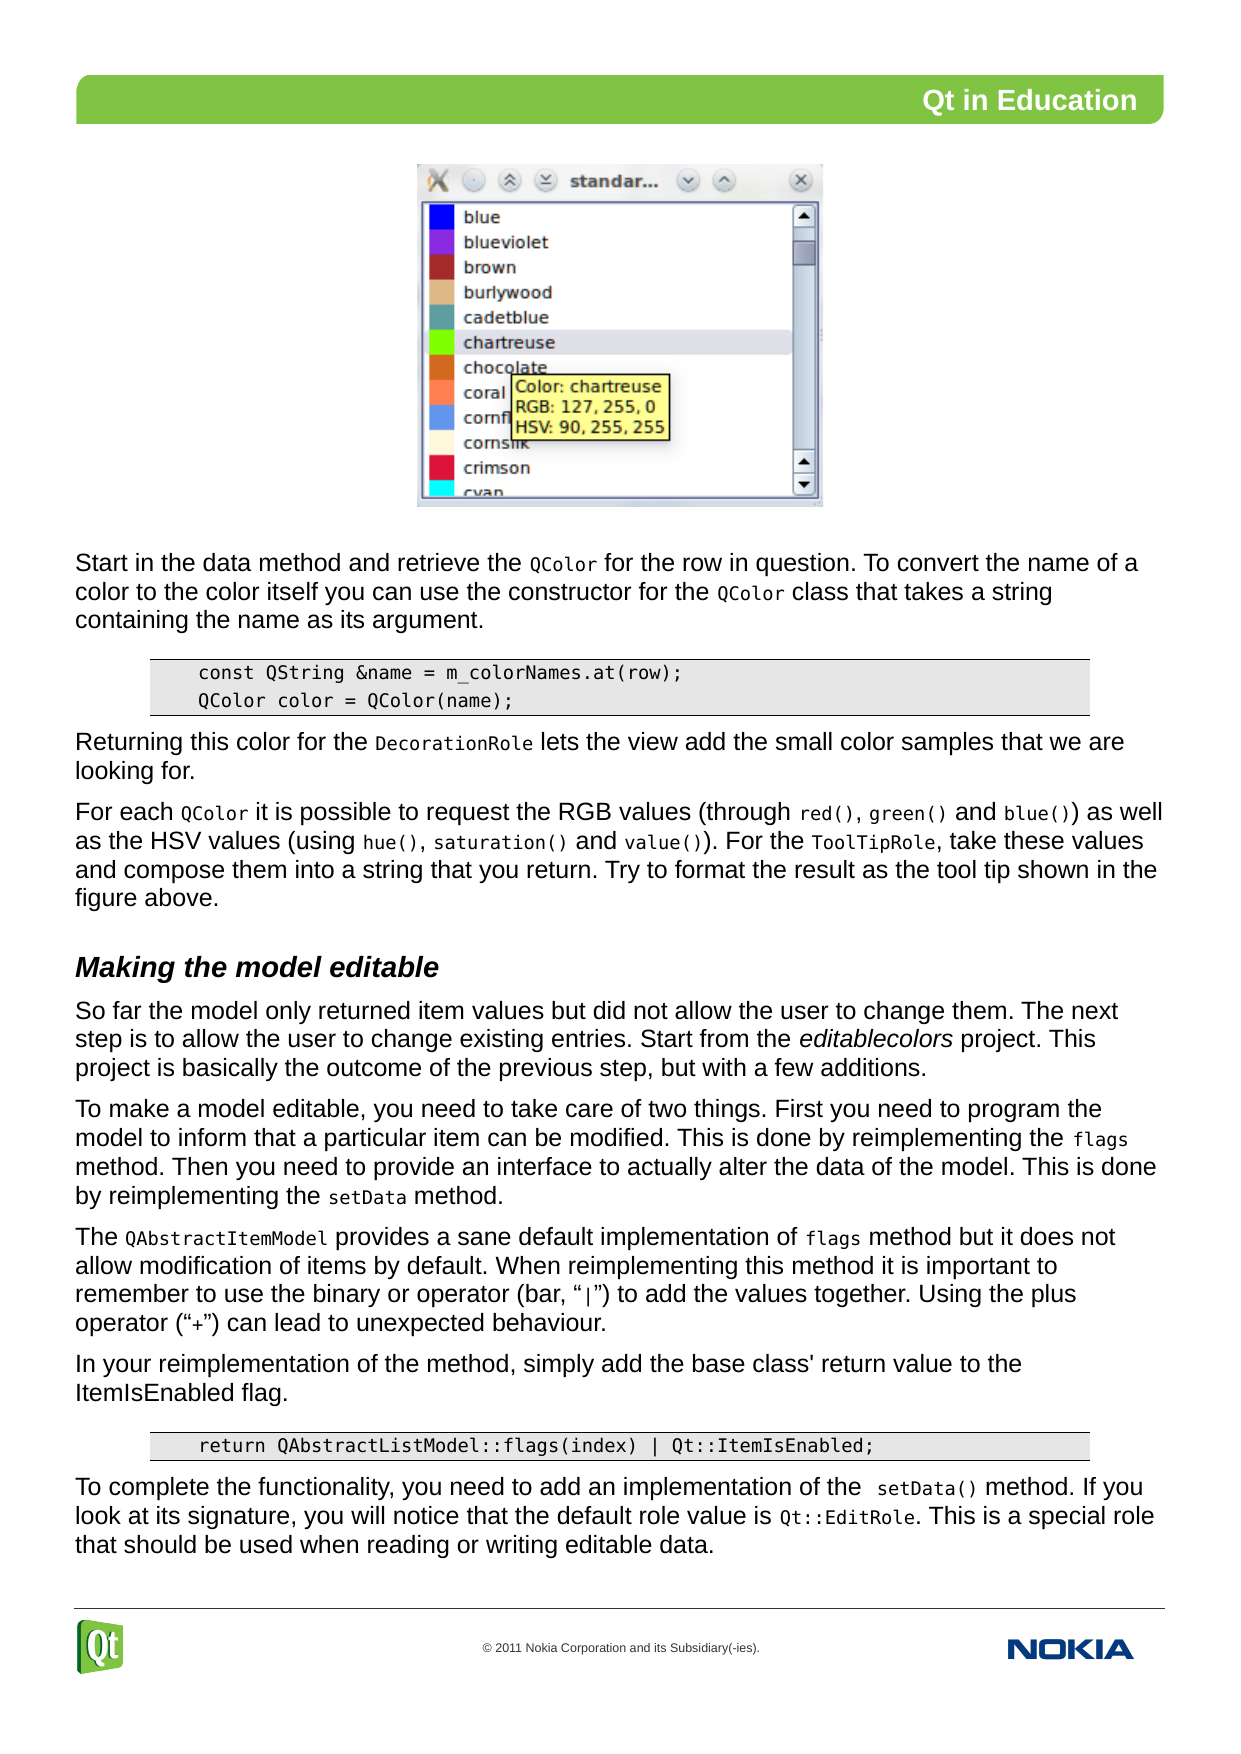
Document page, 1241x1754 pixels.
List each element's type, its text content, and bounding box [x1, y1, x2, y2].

text QColor color = QColor(name); [150, 687, 1090, 715]
picture [417, 164, 824, 507]
text To make a model editable, you need to take care of two things. First you need to program the model to inform that a particular item can be modified. This is done by reimplementing the flags method. Then you need to provide an interface to actually alter the data of the model. This is done by reimplementing the setData method. [75, 1094, 1165, 1209]
picture [76, 75, 1164, 124]
text return QAbstractListModel::flags(index) | Qt::ItemIsEnabled; [150, 1433, 1090, 1460]
text Start in the data method and retrieve the QColor for the row in question. To convert the name of a color to the color itself you can use the constructor for the QColor class that takes a string containing the name as its argument. [75, 548, 1165, 634]
subtitle Making the model editable [75, 950, 1165, 983]
text To complete the functionality, you need to add an implementation of the setData() method. If you look at its signature, you will notice that the default role value is Qt::EditRole. This is a special role that should be used when reading or writing editable data. [75, 1472, 1165, 1558]
text In your reimplementation of the method, simply add the base class' return value to the ItemIsEnabled flag. [75, 1349, 1165, 1407]
picture [978, 1610, 1164, 1688]
picture [73, 1615, 127, 1679]
text For each QColor it is possible to request the RGB values (through red(), green() and blue()) as well as the HSV values (using hue(), saturation() and value()). For the ToolTipRole, take these values and compose them into a string that you return. Try to format the result as the tool tip shown in the figure above. [75, 797, 1165, 912]
text Returning this color for the DecorationRole lets the view add the small color samples that we are looking for. [75, 727, 1165, 785]
text The QAbstractItemModel provides a sane default implementation of flags method but it does not allow modification of items by default. When reimplementing this method it is important to remember to use the binary or operator (bar, “|”) to add the values together. Using the plus operator (“+”) can lead to unexpected behaviour. [75, 1222, 1165, 1337]
text const QString &name = m_colorNames.at(row); [150, 660, 1090, 687]
text So far the model only returned item values but did not allow the user to change them. The next step is to allow the user to change existing entries. Start from the editablecolors project. This project is basically the outcome of the previous step, but with a few additions. [75, 996, 1165, 1082]
